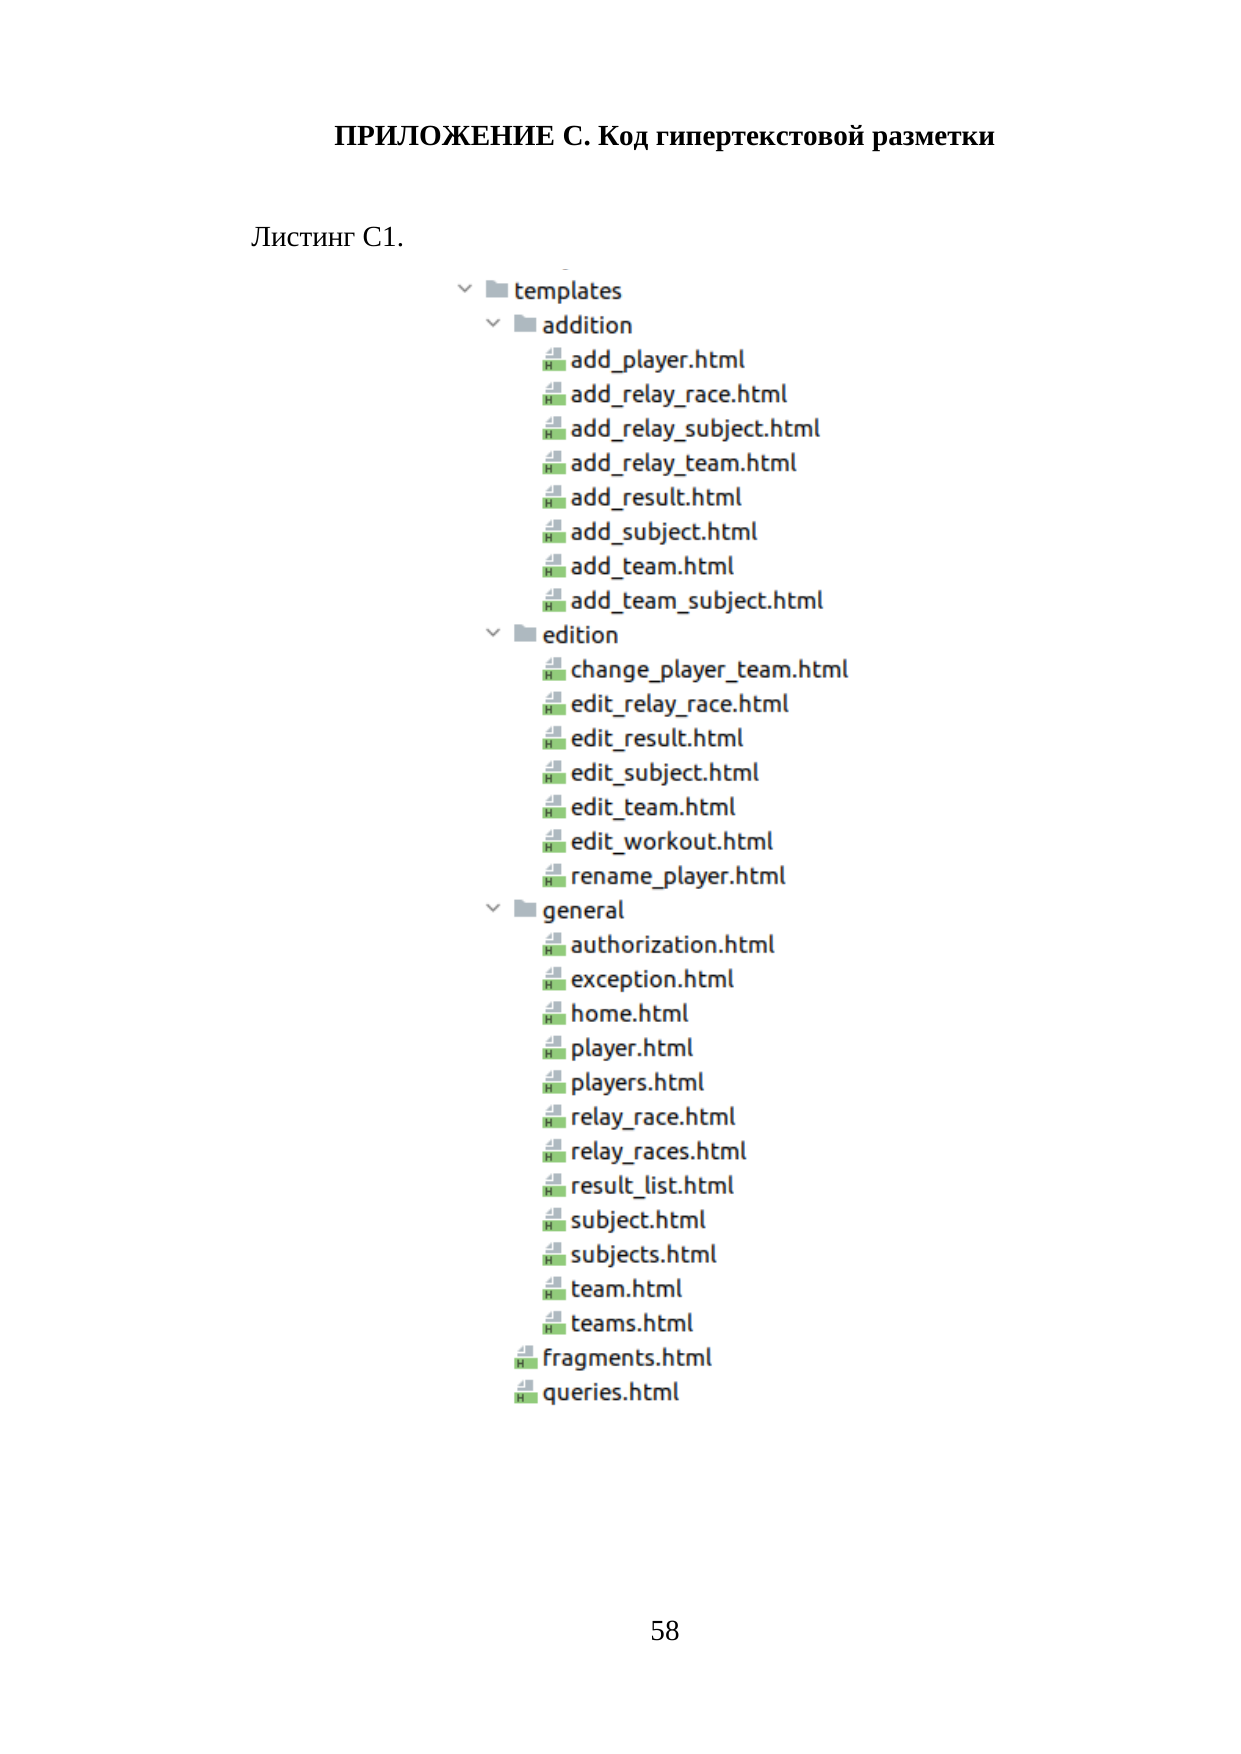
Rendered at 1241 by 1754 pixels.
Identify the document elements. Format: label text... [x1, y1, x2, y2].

list ПРИЛОЖЕНИЕ C. Код гипертекстовой разметки [177, 118, 1152, 152]
list Листинг C1. [177, 219, 1152, 252]
picture [444, 269, 886, 1413]
